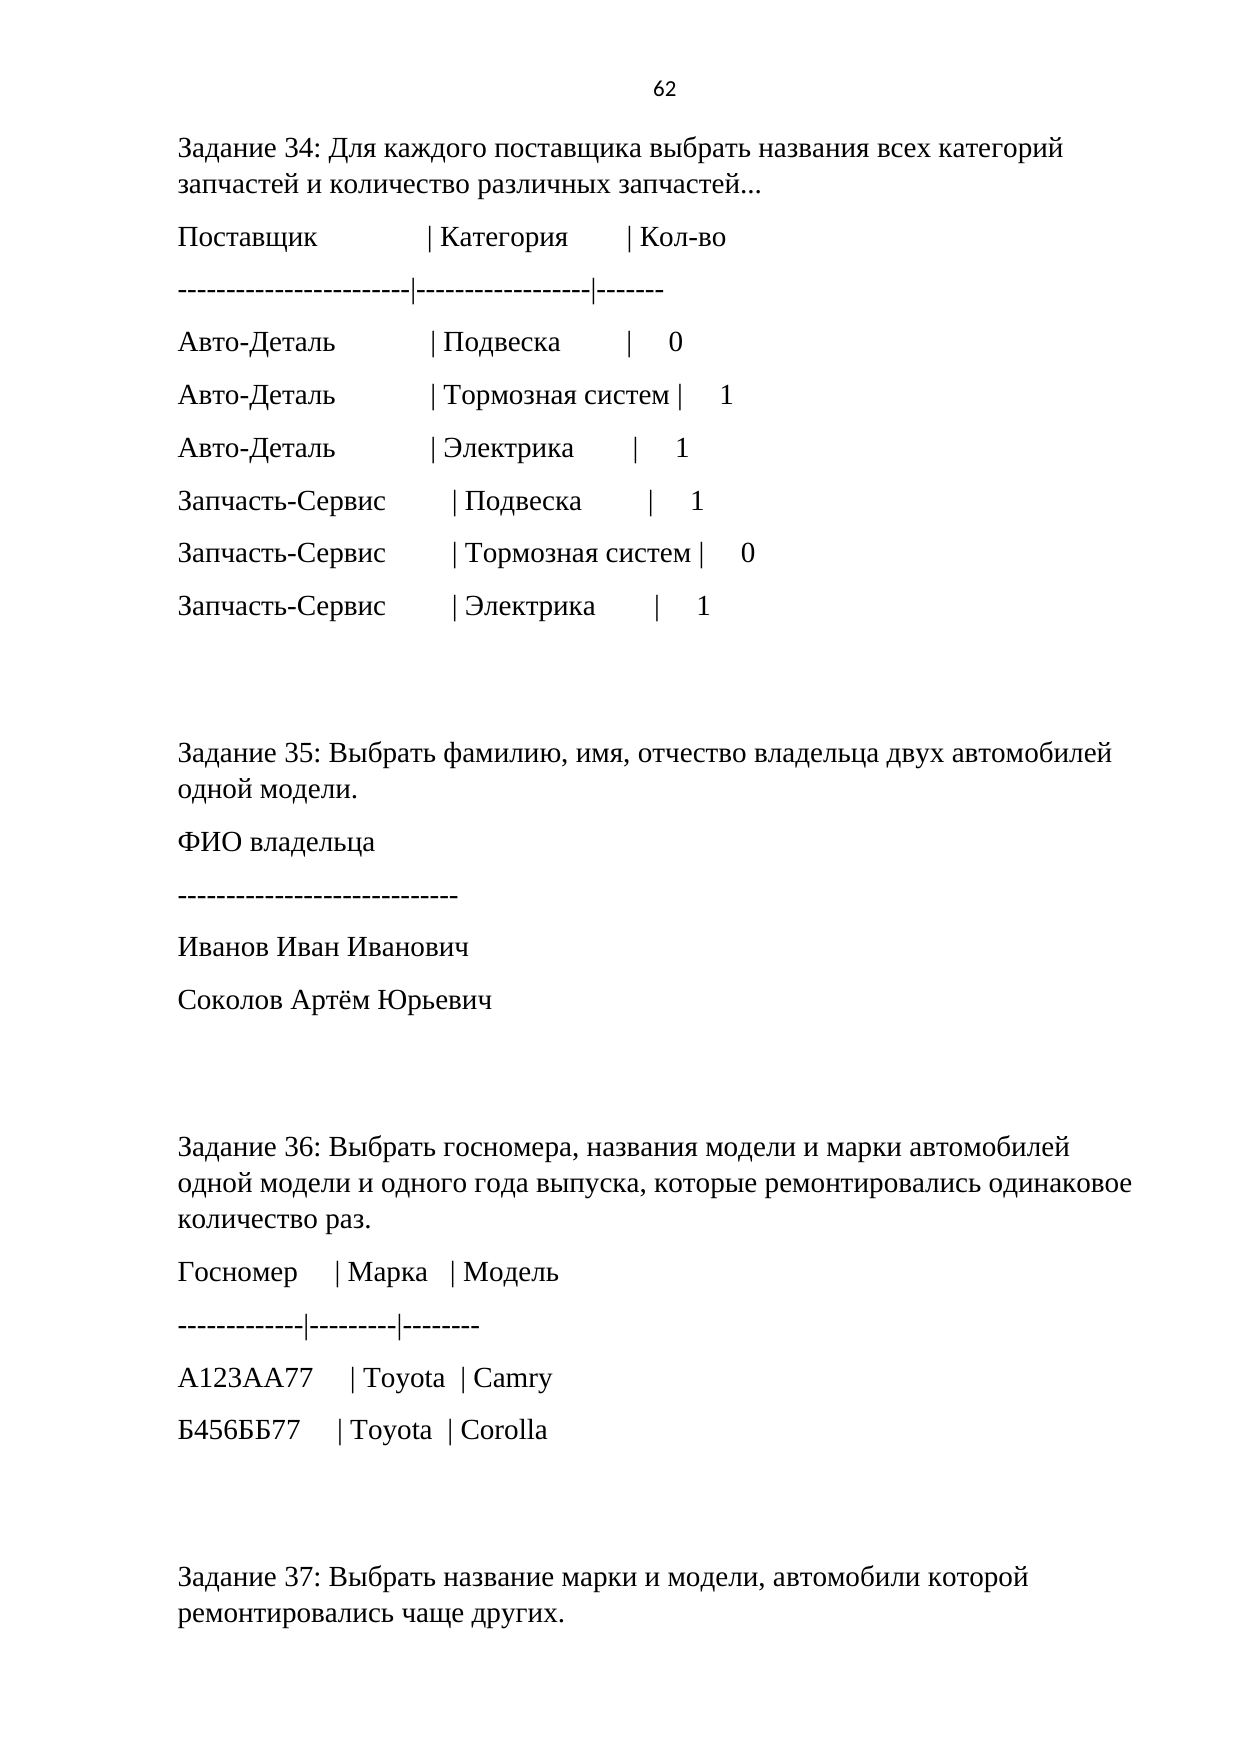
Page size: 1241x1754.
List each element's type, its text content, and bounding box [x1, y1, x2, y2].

text Б456ББ77 | Toyota | Corolla [177, 1412, 1152, 1446]
text ------------------------|------------------|------- [177, 272, 1152, 305]
text Иванов Иван Иванович [177, 929, 1152, 963]
text Задание 36: Выбрать госномера, названия модели и марки автомобилей одной модели и одного года выпуска, которые ремонтировались одинаковое количество раз. [177, 1129, 1152, 1235]
text Задание 35: Выбрать фамилию, имя, отчество владельца двух автомобилей одной модели. [177, 735, 1152, 805]
text ----------------------------- [177, 877, 1152, 910]
text ФИО владельца [177, 824, 1152, 857]
text Соколов Артём Юрьевич [177, 982, 1152, 1016]
text Авто-Деталь | Электрика | 1 [177, 430, 1152, 463]
text Авто-Деталь | Подвеска | 0 [177, 324, 1152, 358]
text -------------|---------|-------- [177, 1307, 1152, 1340]
text Запчасть-Сервис | Тормозная систем | 0 [177, 536, 1152, 569]
text Задание 37: Выбрать название марки и модели, автомобили которой ремонтировались чаще других. [177, 1559, 1152, 1629]
text Госномер | Марка | Модель [177, 1254, 1152, 1288]
text А123АА77 | Toyota | Camry [177, 1360, 1152, 1393]
text Поставщик | Категория | Кол-во [177, 219, 1152, 252]
text Запчасть-Сервис | Электрика | 1 [177, 588, 1152, 622]
text Запчасть-Сервис | Подвеска | 1 [177, 483, 1152, 516]
text Задание 34: Для каждого поставщика выбрать названия всех категорий запчастей и количество различных запчастей... [177, 130, 1152, 199]
text Авто-Деталь | Тормозная систем | 1 [177, 377, 1152, 411]
